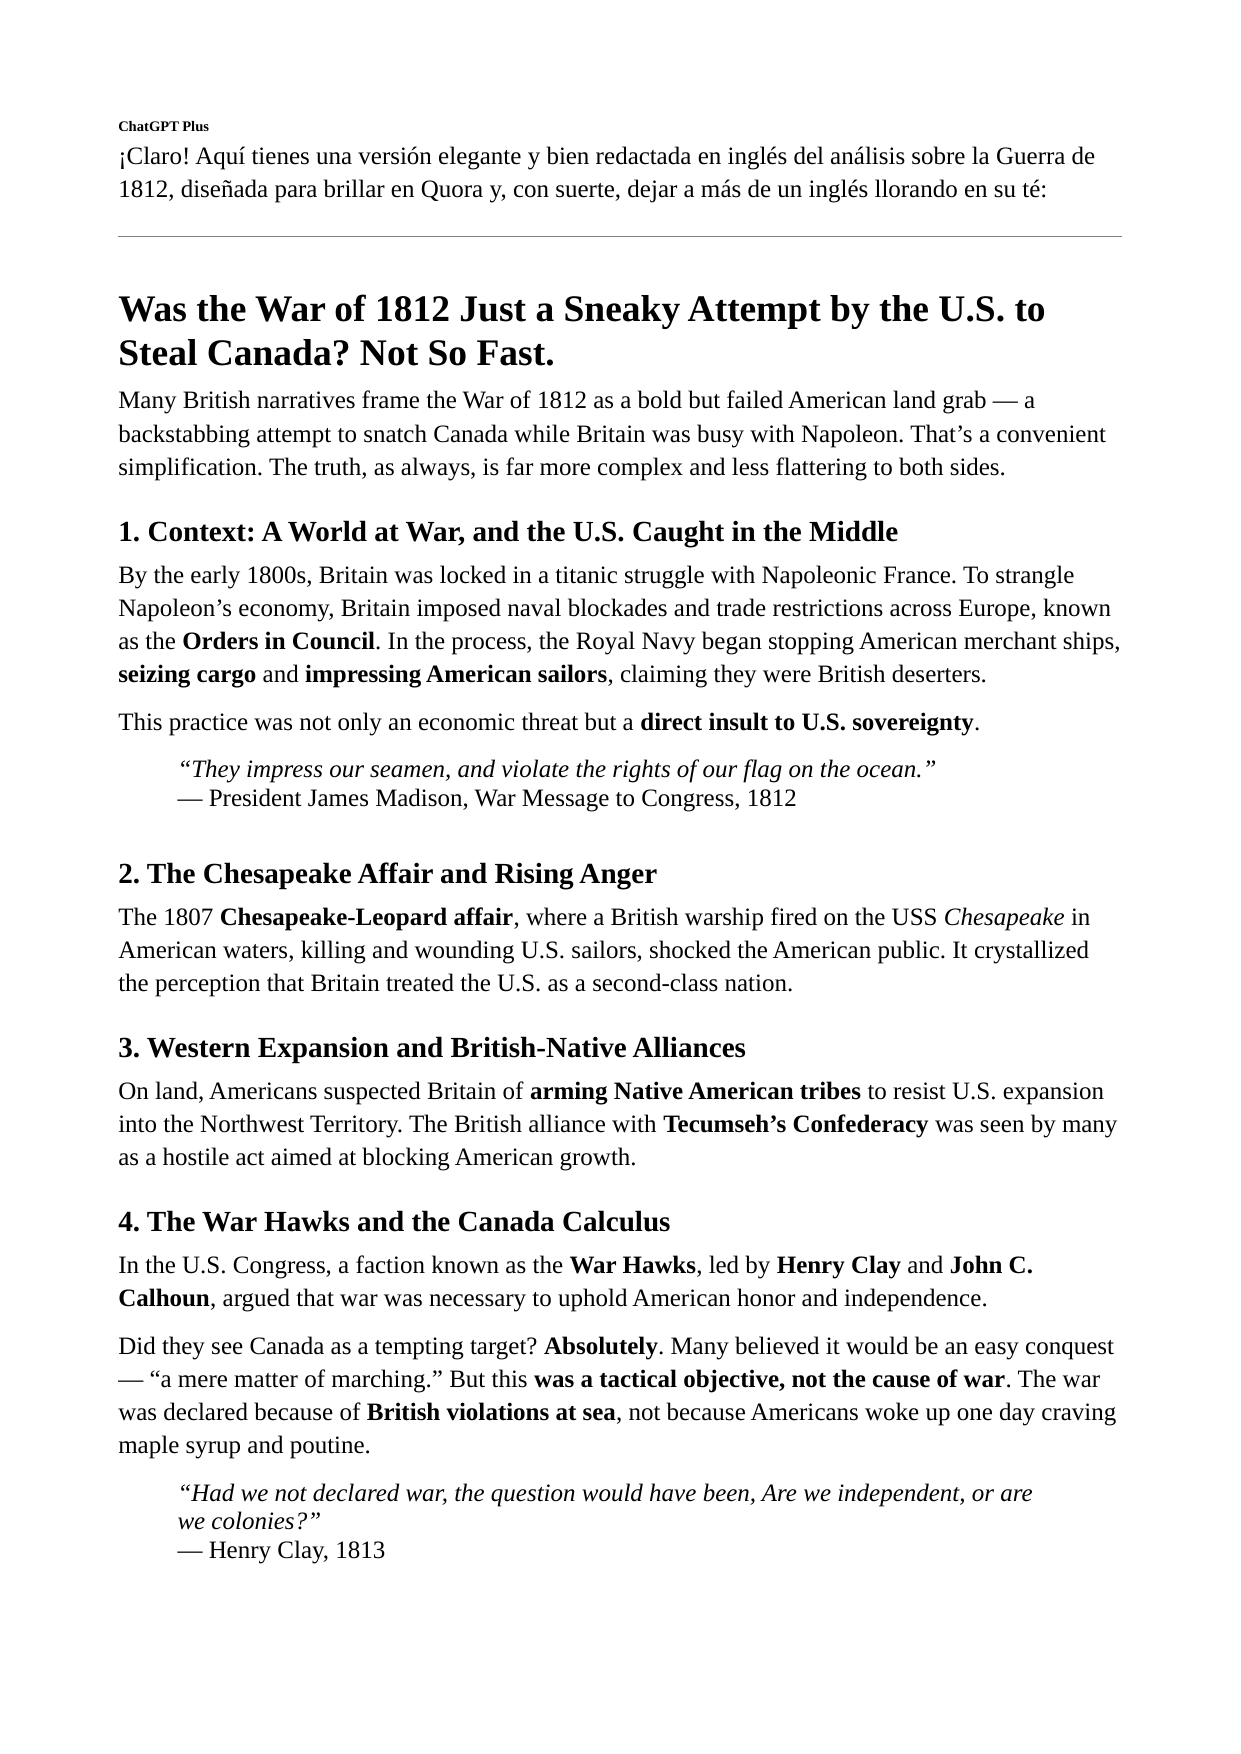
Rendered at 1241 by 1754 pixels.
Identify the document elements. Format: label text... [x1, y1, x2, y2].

text Did they see Canada as a tempting target? Absolutely. Many believed it would be an easy conquest — “a mere matter of marching.” But this was a tactical objective, not the cause of war. The war was declared because of British violations at sea, not because Americans woke up one day craving maple syrup and poutine. [118, 1331, 1122, 1459]
text By the early 1800s, Britain was locked in a titanic struggle with Napoleonic France. To strangle Napoleon’s economy, Britain imposed naval blockades and trade restrictions across Europe, known as the Orders in Council. In the process, the Royal Navy began stopping American merchant ships, seizing cargo and impressing American sailors, claiming they were British deserters. [118, 560, 1122, 688]
text The 1807 Chesapeake-Leopard affair, where a British warship fired on the USS Chesapeake in American waters, killing and wounding U.S. sailors, shocked the American public. It crystallized the perception that Britain treated the U.S. as a second-class nation. [118, 902, 1122, 997]
text “They impress our seamen, and violate the rights of our flag on the ocean.” — President James Madison, War Message to Congress, 1812 [177, 754, 1063, 812]
text Many British narratives frame the War of 1812 as a bold but failed American land grab — a backstabbing attempt to snatch Canada while Britain was busy with Napoleon. That’s a convenient simplification. The truth, as always, is far more complex and less flattering to both sides. [118, 386, 1122, 480]
text This practice was not only an economic threat but a direct insult to U.S. sovereignty. [118, 707, 1122, 735]
text On land, Americans suspected Britain of arming Native American tribes to resist U.S. expansion into the Northwest Territory. The British alliance with Tecumseh’s Confederacy was seen by many as a hostile act aimed at blocking American growth. [118, 1076, 1122, 1171]
subtitle 2. The Chesapeake Affair and Rising Anger [118, 856, 1122, 889]
text “Had we not declared war, the question would have been, Are we independent, or are we colonies?” — Henry Clay, 1813 [177, 1478, 1063, 1564]
text ¡Claro! Aquí tienes una versión elegante y bien redactada en inglés del análisis sobre la Guerra de 1812, diseñada para brillar en Quora y, con suerte, dejar a más de un inglés llorando en su té: [118, 141, 1122, 203]
text In the U.S. Congress, a faction known as the War Hawks, led by Henry Clay and John C. Calhoun, argued that war was necessary to uphold American honor and independence. [118, 1250, 1122, 1312]
subtitle 3. Western Expansion and British-Native Alliances [118, 1030, 1122, 1063]
subtitle ChatGPT Plus [118, 118, 1122, 135]
subtitle Was the War of 1812 Just a Sneaky Attempt by the U.S. to Steal Canada? Not So Fast. [118, 287, 1122, 373]
subtitle 4. The War Hawks and the Canada Calculus [118, 1204, 1122, 1238]
subtitle 1. Context: A World at War, and the U.S. Caught in the Middle [118, 514, 1122, 547]
